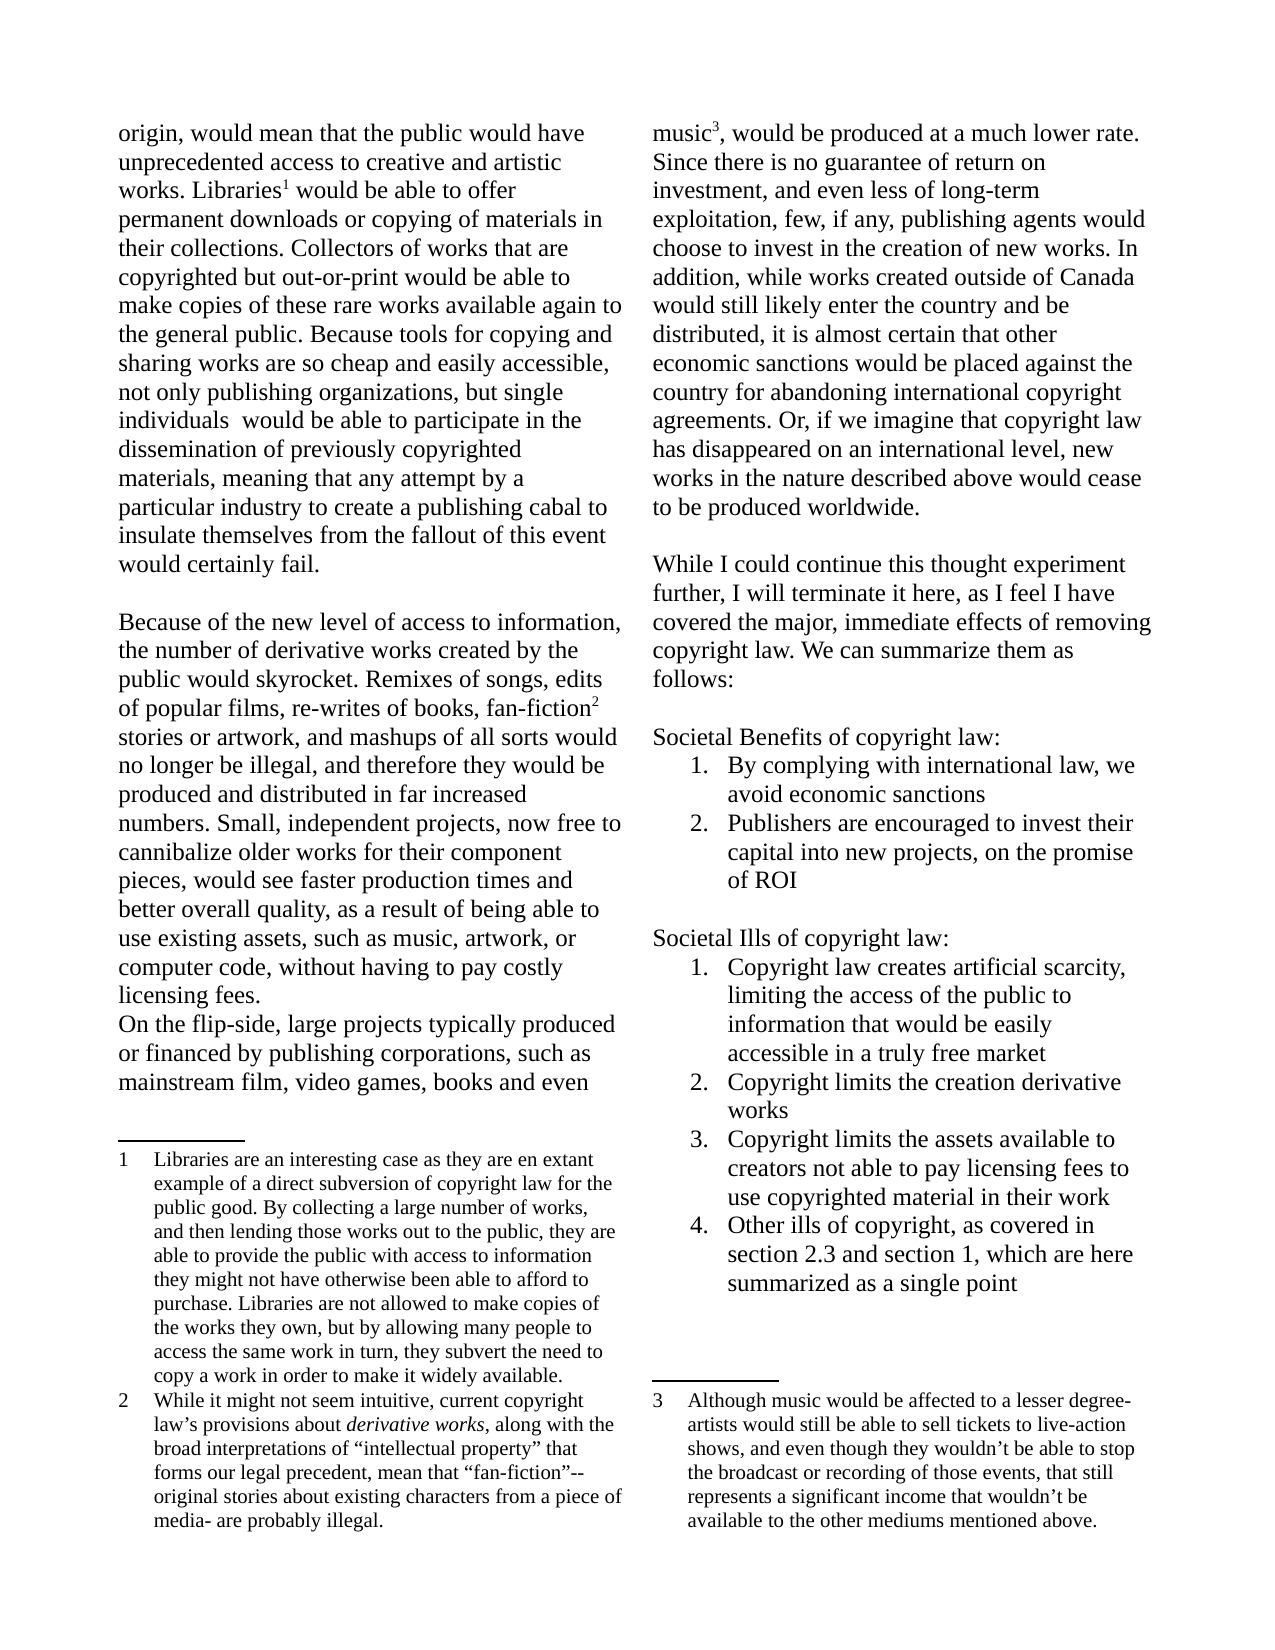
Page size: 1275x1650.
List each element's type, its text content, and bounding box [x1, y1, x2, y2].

list By complying with international law, we avoid economic sanctions [690, 751, 1157, 808]
list Publishers are encouraged to invest their capital into new projects, on the promise of ROI [690, 808, 1157, 894]
text On the flip-side, large projects typically produced or financed by publishing corporations, such as mainstream film, video games, books and even music, would be produced at a much lower rate. Since there is no guarantee of return on investment, and even less of long-term exploitation, few, if any, publishing agents would choose to invest in the creation of new works. In addition, while works created outside of Canada would still likely enter the country and be distributed, it is almost certain that other economic sanctions would be placed against the country for abandoning international copyright agreements. Or, if we imagine that copyright law has disappeared on an international level, new works in the nature described above would cease to be produced worldwide. [118, 1009, 623, 1096]
list Other ills of copyright, as covered in section 2.3 and section 1, which are here summarized as a single point [690, 1211, 1157, 1297]
list Copyright limits the assets available to creators not able to pay licensing fees to use copyrighted material in their work [690, 1124, 1157, 1211]
text origin, would mean that the public would have unprecedented access to creative and artistic works. Libraries would be able to offer permanent downloads or copying of materials in their collections. Collectors of works that are copyrighted but out-or-print would be able to make copies of these rare works available again to the general public. Because tools for copying and sharing works are so cheap and easily accessible, not only publishing organizations, but single individuals would be able to participate in the dissemination of previously copyrighted materials, meaning that any attempt by a particular industry to create a publishing cabal to insulate themselves from the fallout of this event would certainly fail. [118, 118, 623, 578]
text Libraries are an interesting case as they are en extant example of a direct subversion of copyright law for the public good. By collecting a large number of works, and then lending those works out to the public, they are able to provide the public with access to information they might not have otherwise been able to afford to purchase. Libraries are not allowed to make copies of the works they own, but by allowing many people to access the same work in turn, they subvert the need to copy a work in order to make it widely available. [118, 1147, 623, 1387]
text Societal Ills of copyright law: [652, 923, 1157, 952]
text Because of the new level of access to information, the number of derivative works created by the public would skyrocket. Remixes of songs, edits of popular films, re-writes of books, fan-fiction stories or artwork, and mashups of all sorts would no longer be illegal, and therefore they would be produced and distributed in far increased numbers. Small, independent projects, now free to cannibalize older works for their component pieces, would see faster production times and better overall quality, as a result of being able to use existing assets, such as music, artwork, or computer code, without having to pay costly licensing fees. [118, 607, 623, 1009]
text Societal Benefits of copyright law: [652, 722, 1157, 751]
list Copyright limits the creation derivative works [690, 1067, 1157, 1124]
text On the flip-side, large projects typically produced or financed by publishing corporations, such as mainstream film, video games, books and even music, would be produced at a much lower rate. Since there is no guarantee of return on investment, and even less of long-term exploitation, few, if any, publishing agents would choose to invest in the creation of new works. In addition, while works created outside of Canada would still likely enter the country and be distributed, it is almost certain that other economic sanctions would be placed against the country for abandoning international copyright agreements. Or, if we imagine that copyright law has disappeared on an international level, new works in the nature described above would cease to be produced worldwide. [652, 118, 1157, 521]
text While it might not seem intuitive, current copyright law’s provisions about derivative works, along with the broad interpretations of “intellectual property” that forms our legal precedent, mean that “fan-fiction”-- original stories about existing characters from a piece of media- are probably illegal. [118, 1387, 623, 1532]
list Copyright law creates artificial scarcity, limiting the access of the public to information that would be easily accessible in a truly free market [690, 952, 1157, 1067]
text While I could continue this thought experiment further, I will terminate it here, as I feel I have covered the major, immediate effects of removing copyright law. We can summarize them as follows: [652, 549, 1157, 693]
text Although music would be affected to a lesser degree- artists would still be able to sell tickets to live-action shows, and even though they wouldn’t be able to stop the broadcast or recording of those events, that still represents a significant income that wouldn’t be available to the other mediums mentioned above. [652, 1387, 1157, 1532]
